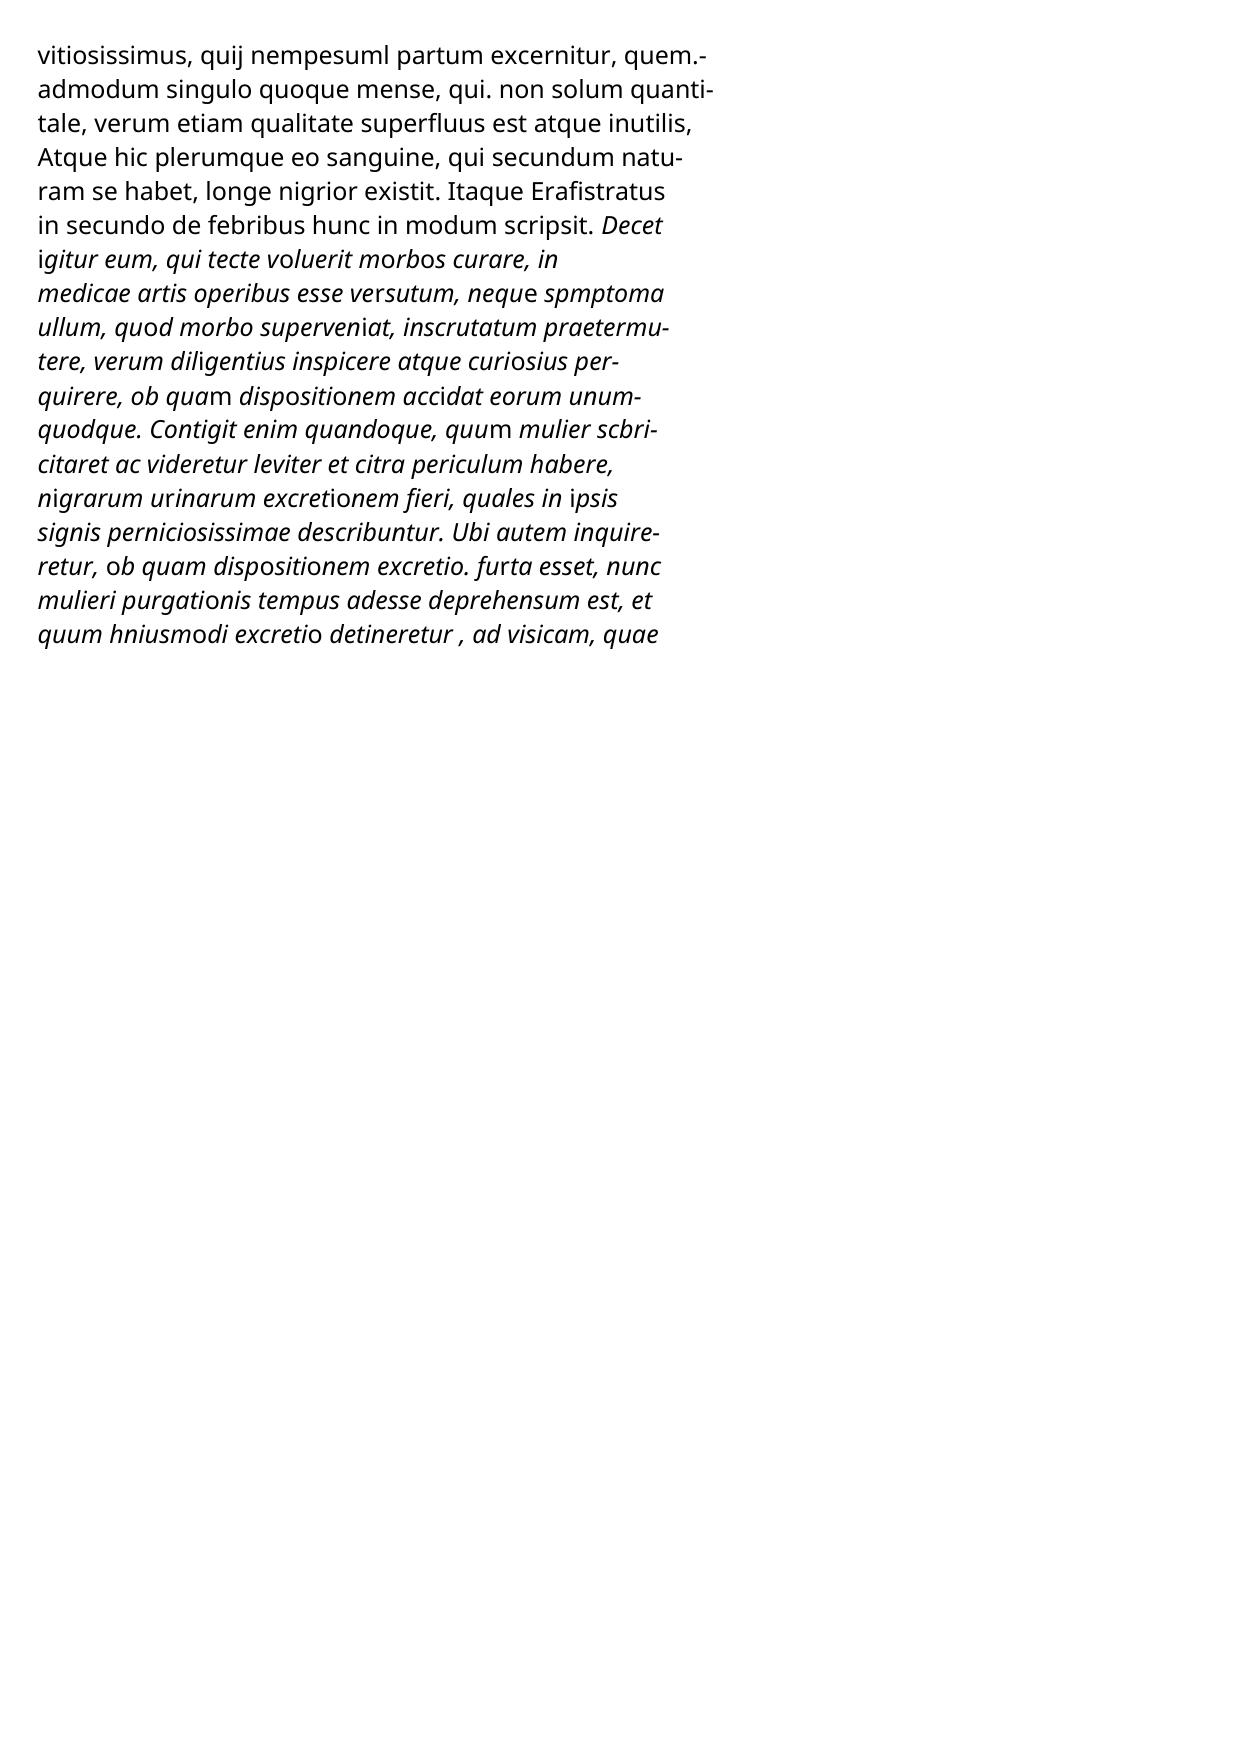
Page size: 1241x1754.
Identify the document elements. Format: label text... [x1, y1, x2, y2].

text vitiosissimus, quij nempesuml partum excernitur, quem.- admodum singulo quoque mense, qui. non solum quanti- tale, verum etiam qualitate superfluus est atque inutilis, Atque hic plerumque eo sanguine, qui secundum natu- ram se habet, longe nigrior existit. Itaque Erafistratus in secundo de febribus hunc in modum scripsit. Decet igitur eum, qui tecte voluerit morbos curare, in medicae artis operibus esse versutum, neque spmptoma ullum, quod morbo superveniat, inscrutatum praetermu- tere, verum diligentius inspicere atque curiosius per- quirere, ob quam dispositionem accidat eorum unum- quodque. Contigit enim quandoque, quum mulier scbri- citaret ac videretur leviter et citra periculum habere, nigrarum urinarum excretionem fieri, quales in ipsis signis perniciosissimae describuntur. Ubi autem inquire- retur, ob quam dispositionem excretio. furta esset, nunc mulieri purgationis tempus adesse deprehensum est, et quum hniusmodi excretio detineretur , ad visicam, quae [37, 37, 1203, 651]
